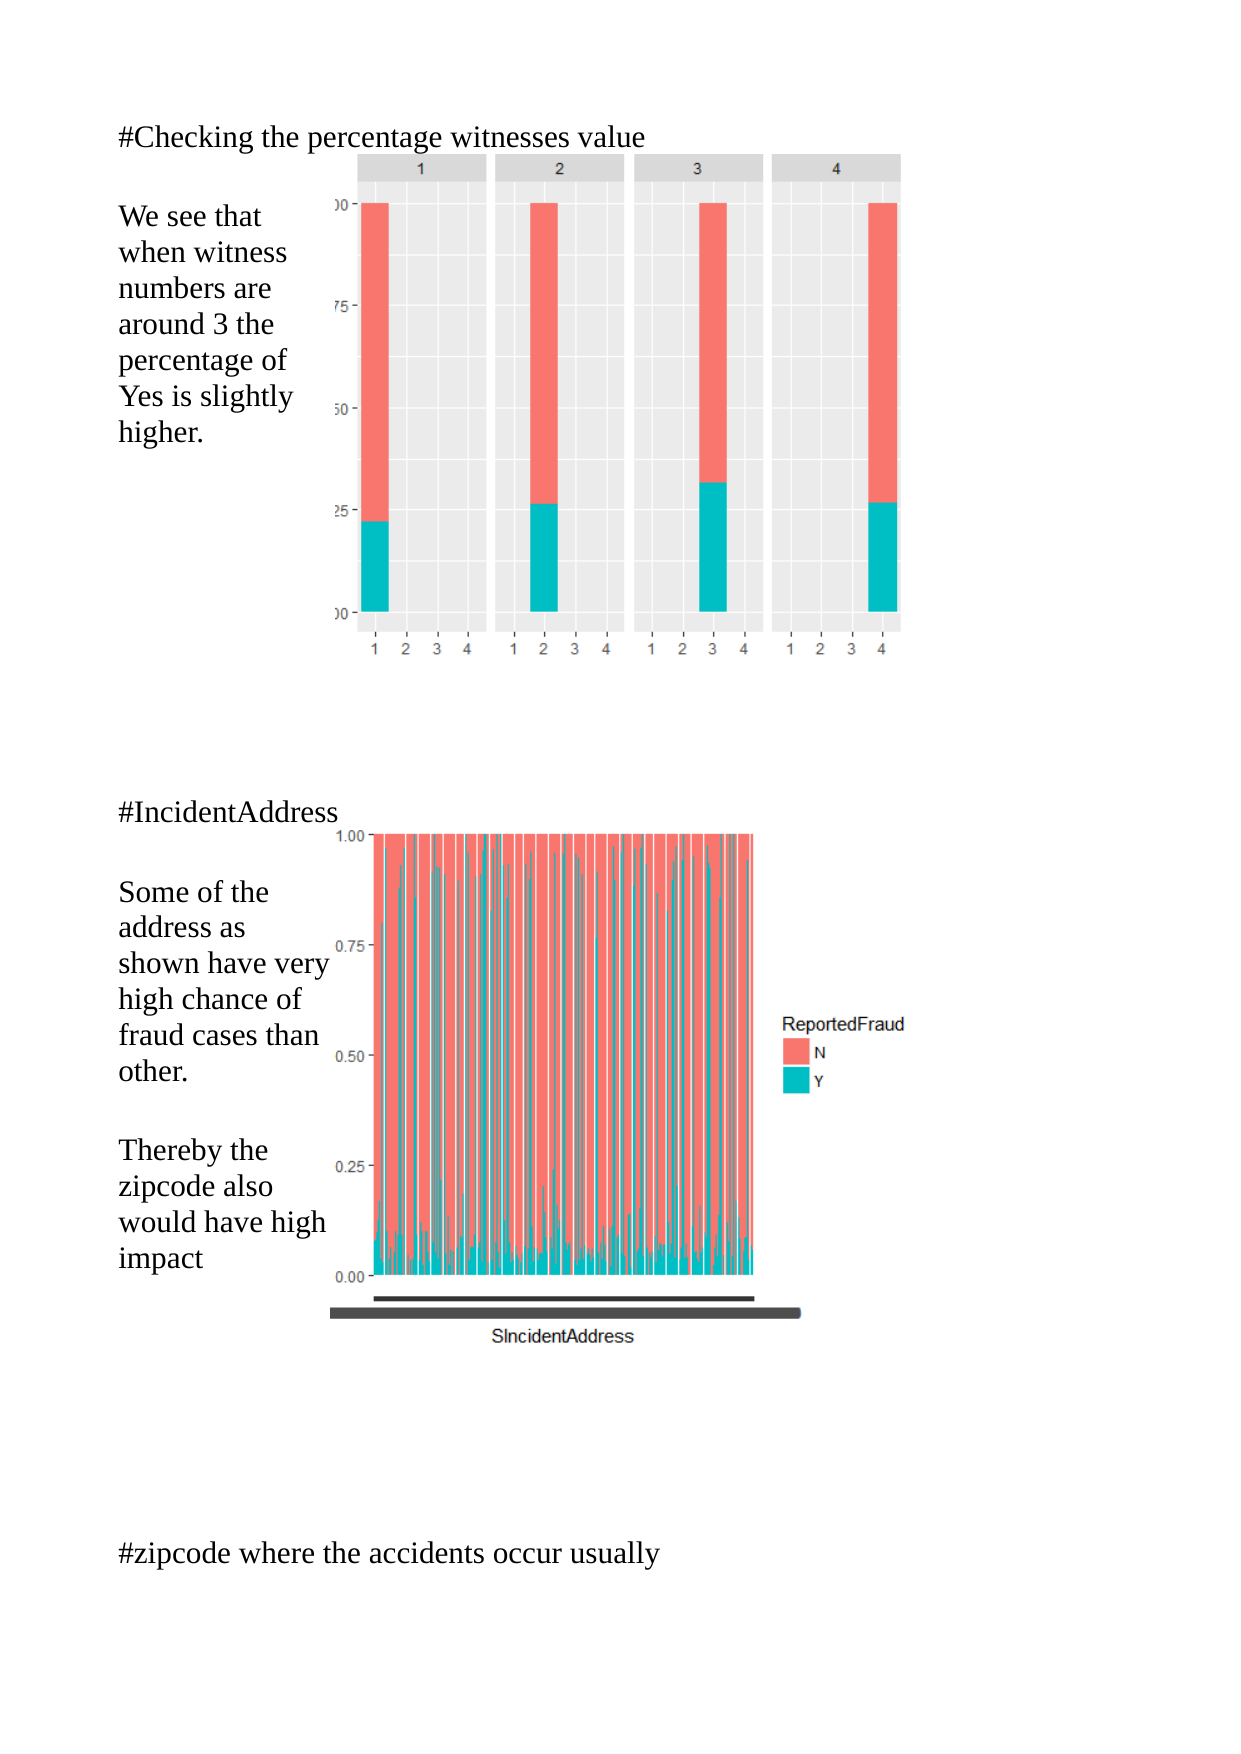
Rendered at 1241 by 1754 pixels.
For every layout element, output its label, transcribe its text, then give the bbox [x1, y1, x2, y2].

text #zipcode where the accidents occur usually [118, 1534, 1122, 1570]
text Thereby the zipcode also would have high impact [118, 1132, 330, 1275]
picture [330, 829, 911, 1349]
text Some of the address as shown have very high chance of fraud cases than other. [118, 873, 330, 1088]
picture [335, 154, 905, 662]
text #Checking the percentage witnesses value [118, 118, 1122, 154]
text [911, 1132, 1122, 1275]
text [911, 873, 1122, 1088]
text We see that when witness numbers are around 3 the percentage of Yes is slightly higher. [118, 197, 335, 449]
text [905, 197, 1122, 449]
text #IncidentAddress [118, 794, 1122, 830]
